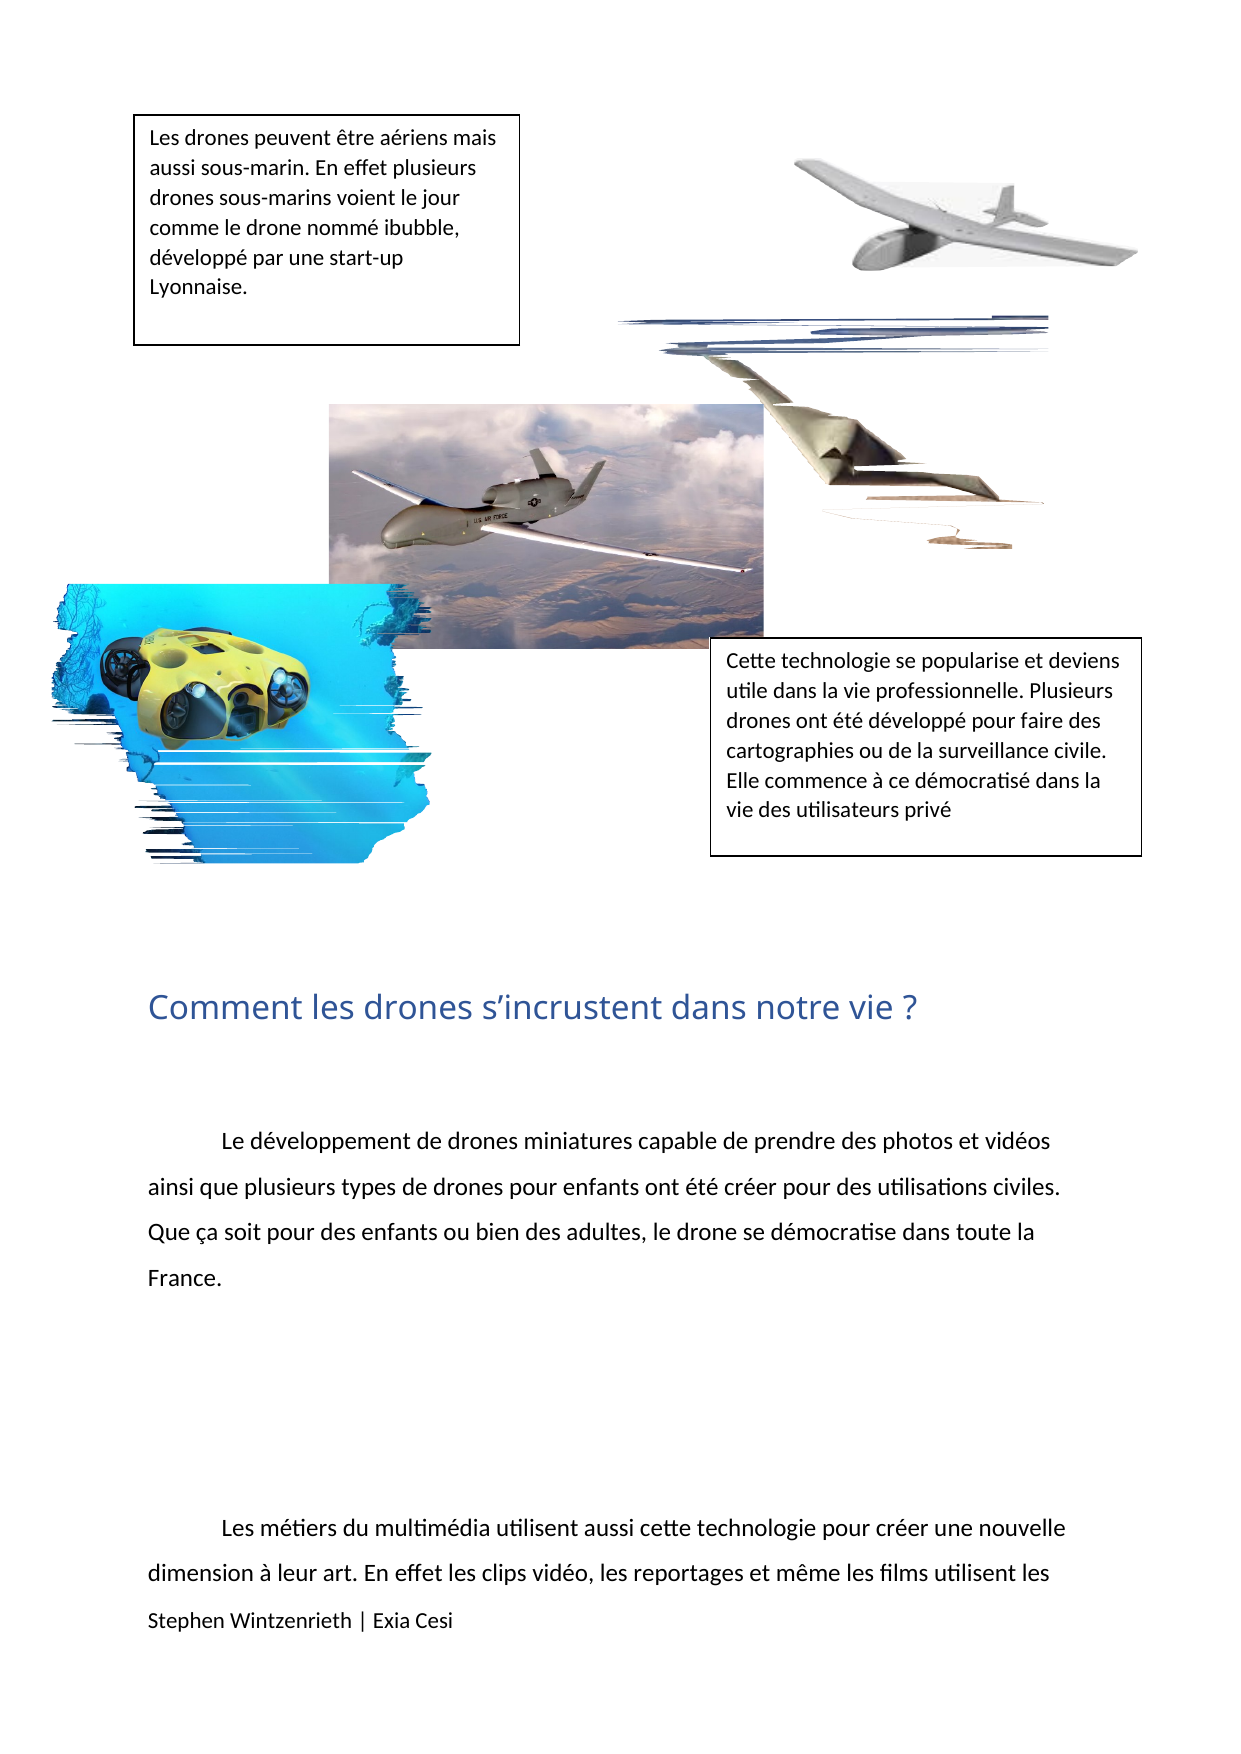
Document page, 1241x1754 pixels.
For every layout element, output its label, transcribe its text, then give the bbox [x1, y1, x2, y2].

text Les drones peuvent être aériens mais aussi sous-marin. En effet plusieurs drones sous-marins voient le jour comme le drone nommé ibubble, développé par une start-up Lyonnaise. [149, 123, 503, 301]
text Les métiers du multimédia utilisent aussi cette technologie pour créer une nouvelle dimension à leur art. En effet les clips vidéo, les reportages et même les films utilisent les [148, 1512, 1093, 1588]
subtitle Comment les drones s’incrustent dans notre vie ? [148, 983, 1093, 1029]
text Le développement de drones miniatures capable de prendre des photos et vidéos ainsi que plusieurs types de drones pour enfants ont été créer pour des utilisations civiles. Que ça soit pour des enfants ou bien des adultes, le drone se démocratise dans toute la France. [148, 1125, 1093, 1293]
text Cette technologie se popularise et deviens utile dans la vie professionnelle. Plusieurs drones ont été développé pour faire des cartographies ou de la surveillance civile. Elle commence à ce démocratisé dans la vie des utilisateurs privé [726, 646, 1126, 824]
